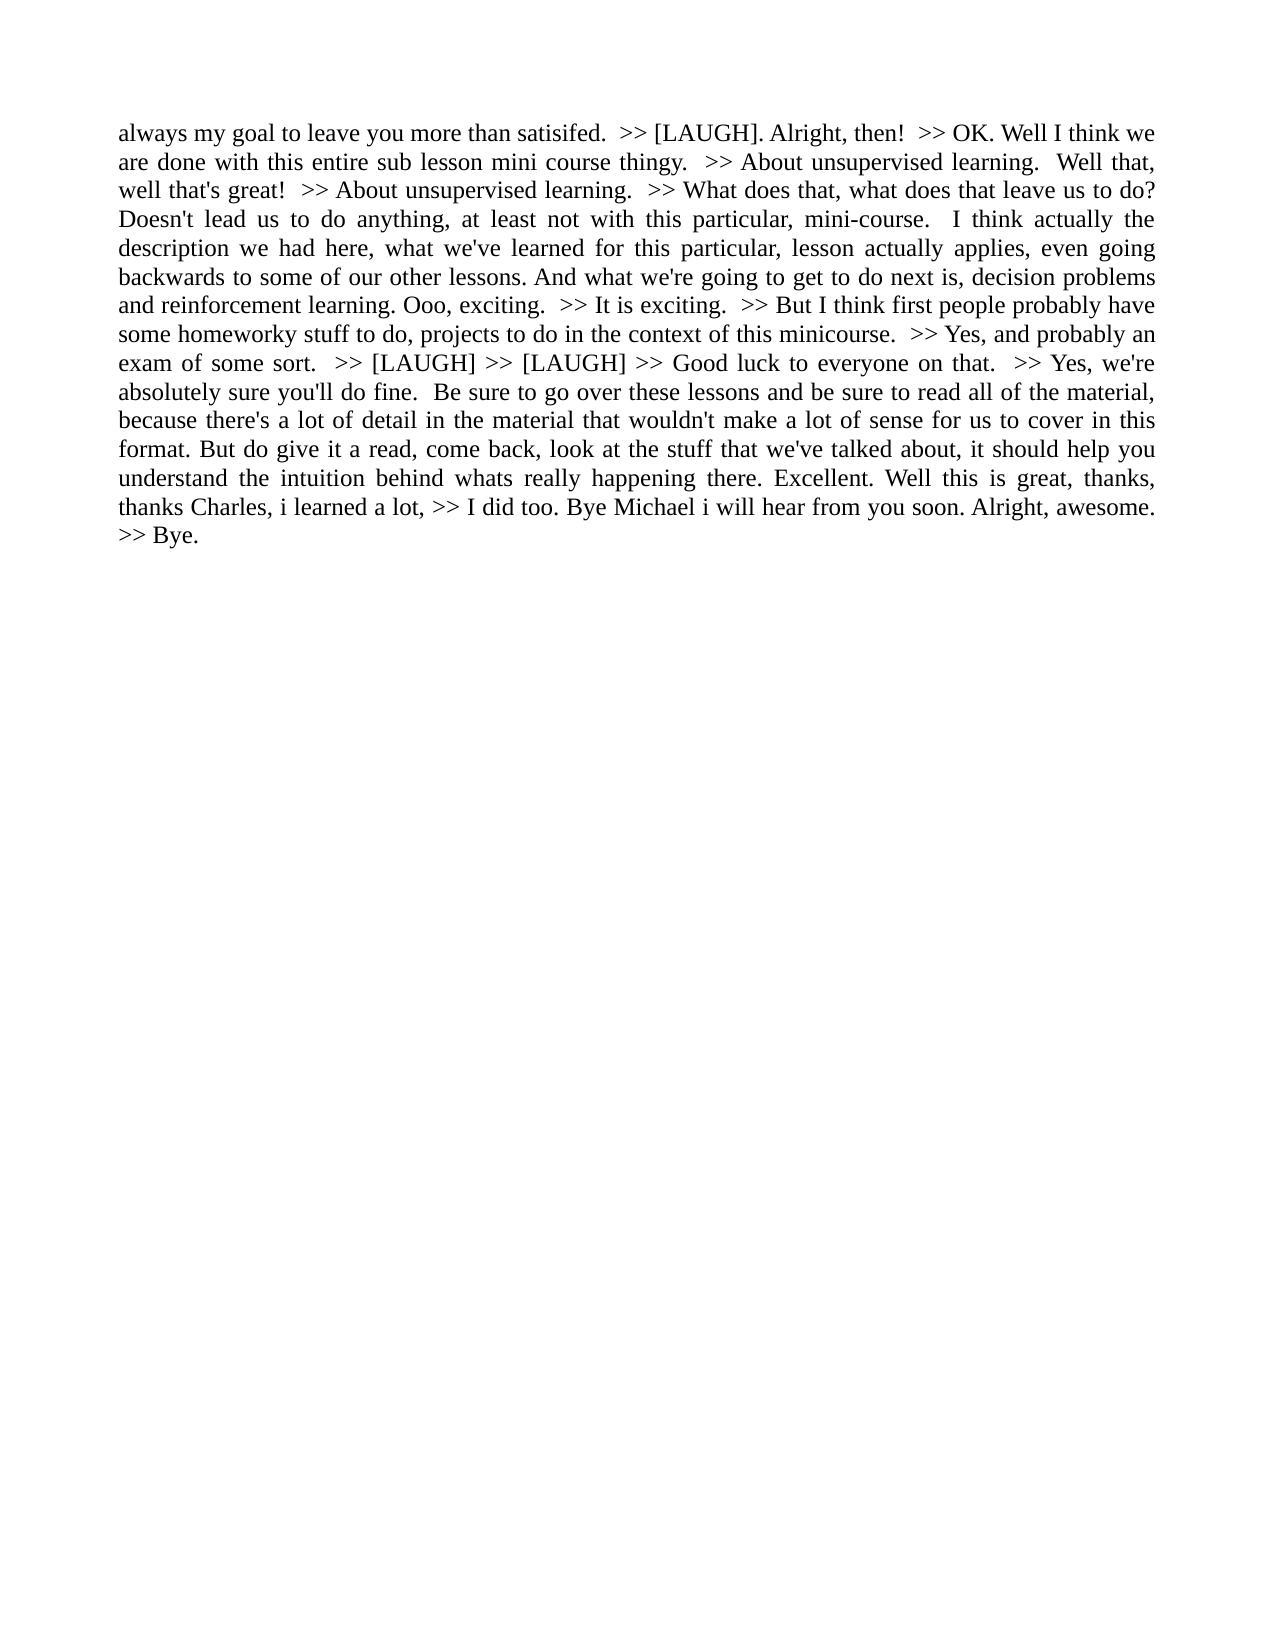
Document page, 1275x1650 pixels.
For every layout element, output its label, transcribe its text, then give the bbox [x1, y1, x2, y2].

text always my goal to leave you more than satisifed. >> [LAUGH]. Alright, then! >> OK. Well I think we are done with this entire sub lesson mini course thingy. >> About unsupervised learning. Well that, well that's great! >> About unsupervised learning. >> What does that, what does that leave us to do? Doesn't lead us to do anything, at least not with this particular, mini-course. I think actually the description we had here, what we've learned for this particular, lesson actually applies, even going backwards to some of our other lessons. And what we're going to get to do next is, decision problems and reinforcement learning. Ooo, exciting. >> It is exciting. >> But I think first people probably have some homeworky stuff to do, projects to do in the context of this minicourse. >> Yes, and probably an exam of some sort. >> [LAUGH] >> [LAUGH] >> Good luck to everyone on that. >> Yes, we're absolutely sure you'll do fine. Be sure to go over these lessons and be sure to read all of the material, because there's a lot of detail in the material that wouldn't make a lot of sense for us to cover in this format. But do give it a read, come back, look at the stuff that we've talked about, it should help you understand the intuition behind whats really happening there. Excellent. Well this is great, thanks, thanks Charles, i learned a lot, >> I did too. Bye Michael i will hear from you soon. Alright, awesome. >> Bye. [118, 118, 1157, 549]
